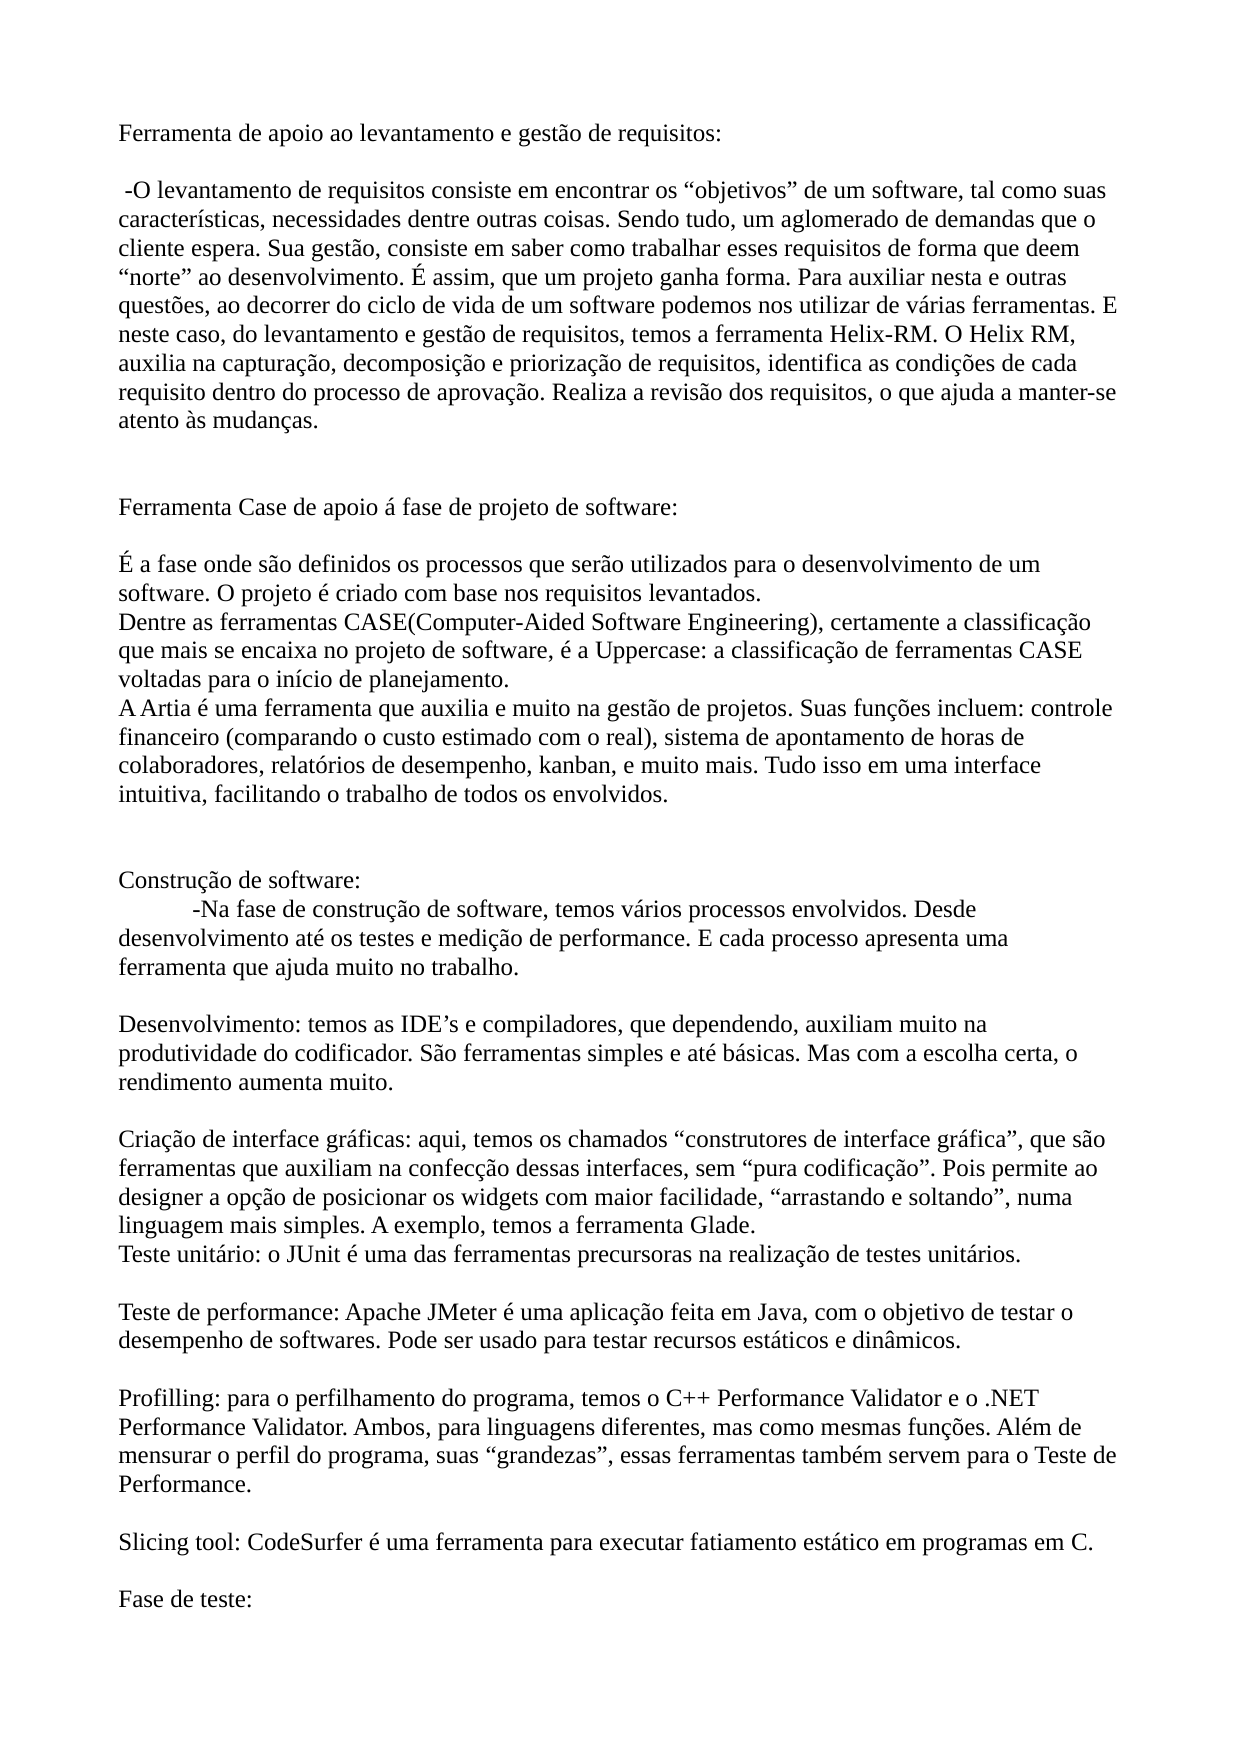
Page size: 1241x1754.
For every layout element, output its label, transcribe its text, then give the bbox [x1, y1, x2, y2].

text Profilling: para o perfilhamento do programa, temos o C++ Performance Validator e o .NET Performance Validator. Ambos, para linguagens diferentes, mas como mesmas funções. Além de mensurar o perfil do programa, suas “grandezas”, essas ferramentas também servem para o Teste de Performance. [118, 1383, 1122, 1498]
text -O levantamento de requisitos consiste em encontrar os “objetivos” de um software, tal como suas características, necessidades dentre outras coisas. Sendo tudo, um aglomerado de demandas que o cliente espera. Sua gestão, consiste em saber como trabalhar esses requisitos de forma que deem “norte” ao desenvolvimento. É assim, que um projeto ganha forma. Para auxiliar nesta e outras questões, ao decorrer do ciclo de vida de um software podemos nos utilizar de várias ferramentas. E neste caso, do levantamento e gestão de requisitos, temos a ferramenta Helix-RM. O Helix RM, auxilia na capturação, decomposição e priorização de requisitos, identifica as condições de cada requisito dentro do processo de aprovação. Realiza a revisão dos requisitos, o que ajuda a manter-se atento às mudanças. [118, 176, 1122, 434]
text Ferramenta Case de apoio á fase de projeto de software: [118, 492, 1122, 521]
text Dentre as ferramentas CASE(Computer-Aided Software Engineering), certamente a classificação que mais se encaixa no projeto de software, é a Uppercase: a classificação de ferramentas CASE voltadas para o início de planejamento. [118, 607, 1122, 693]
text Slicing tool: CodeSurfer é uma ferramenta para executar fatiamento estático em programas em C. [118, 1527, 1122, 1556]
text -Na fase de construção de software, temos vários processos envolvidos. Desde desenvolvimento até os testes e medição de performance. E cada processo apresenta uma ferramenta que ajuda muito no trabalho. [118, 894, 1122, 981]
text Criação de interface gráficas: aqui, temos os chamados “construtores de interface gráfica”, que são ferramentas que auxiliam na confecção dessas interfaces, sem “pura codificação”. Pois permite ao designer a opção de posicionar os widgets com maior facilidade, “arrastando e soltando”, numa linguagem mais simples. A exemplo, temos a ferramenta Glade. [118, 1124, 1122, 1239]
text Fase de teste: [118, 1584, 1122, 1613]
text Construção de software: [118, 866, 1122, 894]
text Ferramenta de apoio ao levantamento e gestão de requisitos: [118, 118, 1122, 147]
text Teste de performance: Apache JMeter é uma aplicação feita em Java, com o objetivo de testar o desempenho de softwares. Pode ser usado para testar recursos estáticos e dinâmicos. [118, 1297, 1122, 1354]
text A Artia é uma ferramenta que auxilia e muito na gestão de projetos. Suas funções incluem: controle financeiro (comparando o custo estimado com o real), sistema de apontamento de horas de colaboradores, relatórios de desempenho, kanban, e muito mais. Tudo isso em uma interface intuitiva, facilitando o trabalho de todos os envolvidos. [118, 693, 1122, 808]
text Teste unitário: o JUnit é uma das ferramentas precursoras na realização de testes unitários. [118, 1239, 1122, 1268]
text É a fase onde são definidos os processos que serão utilizados para o desenvolvimento de um software. O projeto é criado com base nos requisitos levantados. [118, 549, 1122, 607]
text Desenvolvimento: temos as IDE’s e compiladores, que dependendo, auxiliam muito na produtividade do codificador. São ferramentas simples e até básicas. Mas com a escolha certa, o rendimento aumenta muito. [118, 1009, 1122, 1096]
